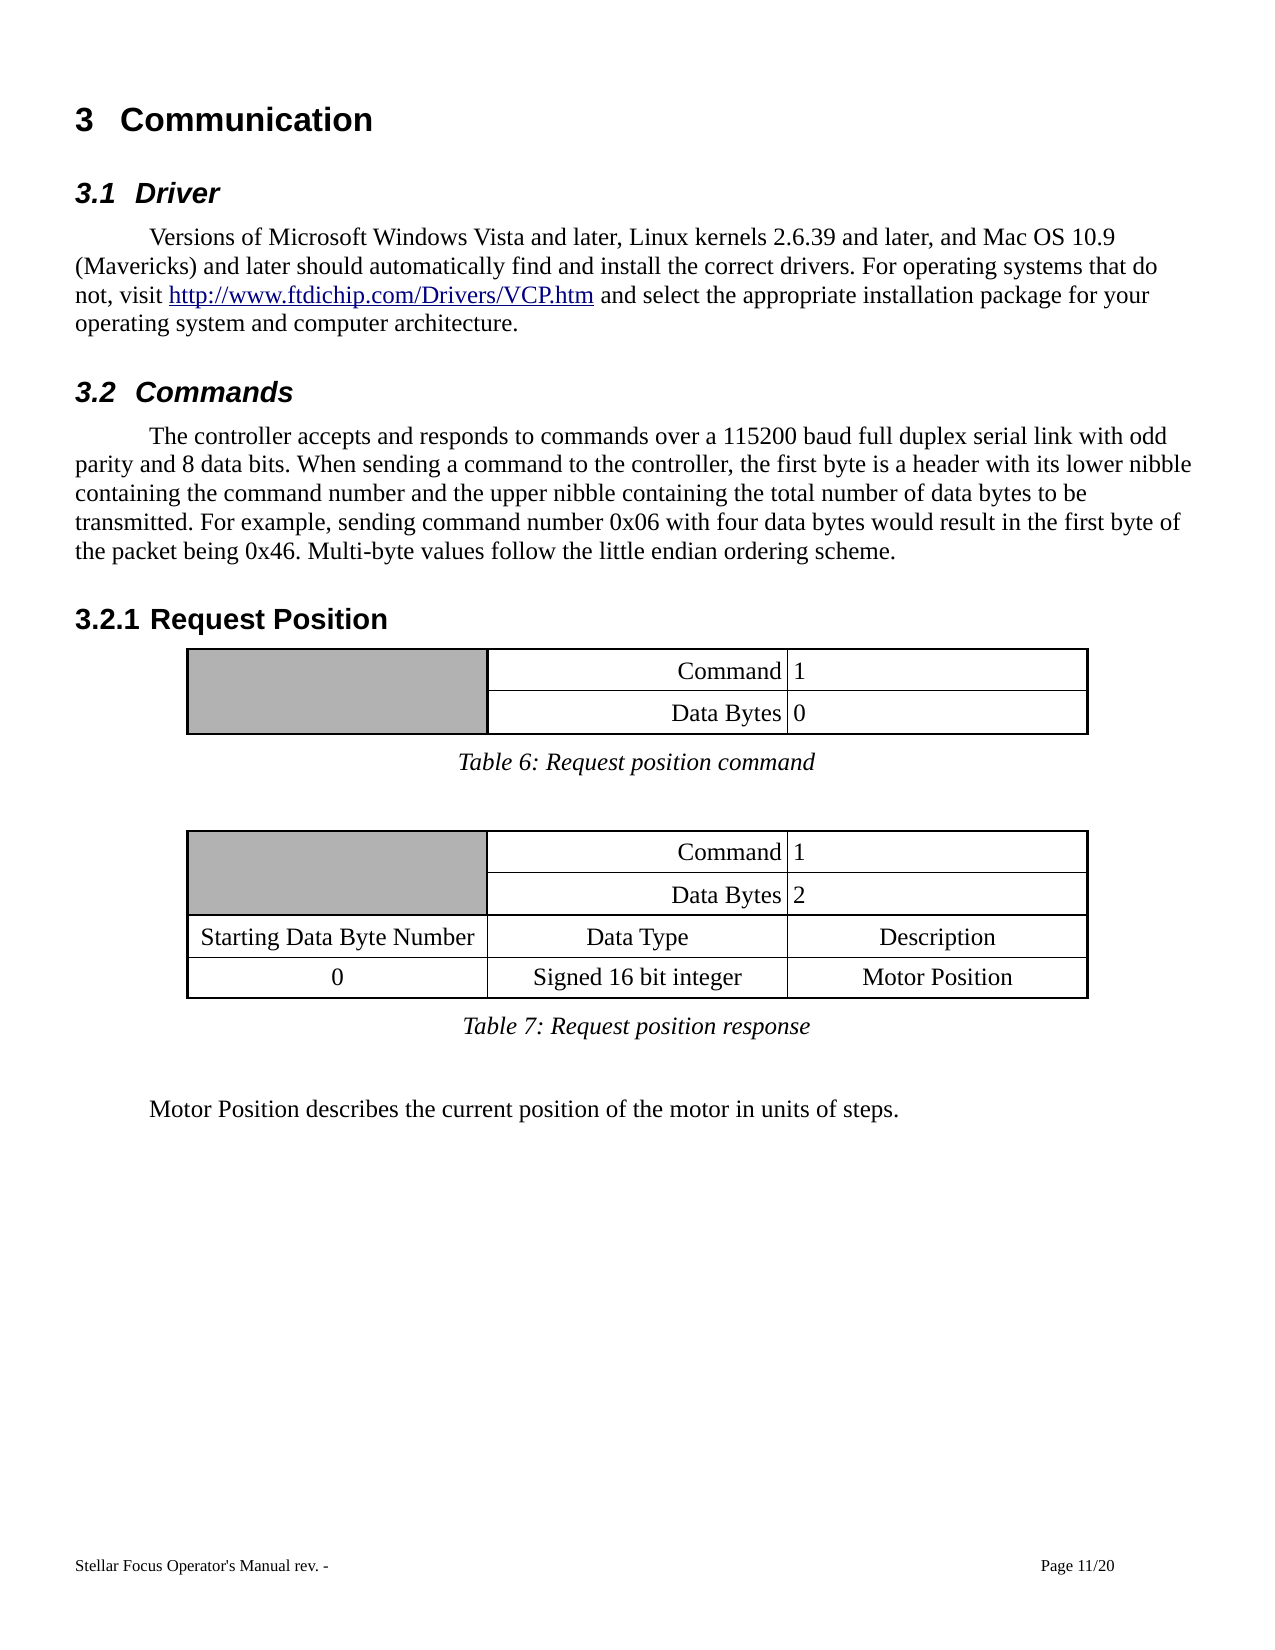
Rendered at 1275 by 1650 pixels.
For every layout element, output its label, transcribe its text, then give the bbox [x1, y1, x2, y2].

table_cell Description [788, 916, 1086, 957]
table_header 1 [788, 832, 1086, 872]
text Table 7: Request position response [75, 1011, 1200, 1040]
subtitle Driver [75, 176, 1200, 210]
subtitle Request Position [75, 602, 1200, 636]
table_header 1 [788, 650, 1086, 690]
table_cell Starting Data Byte Number [189, 916, 487, 957]
table_header Command [488, 832, 787, 872]
table_cell 0 [189, 958, 487, 997]
table_cell Signed 16 bit integer [488, 958, 787, 997]
table_header [189, 650, 486, 733]
table_cell 0 [788, 691, 1086, 733]
table_cell Motor Position [788, 958, 1086, 997]
table_header [189, 832, 486, 914]
text The controller accepts and responds to commands over a 115200 baud full duplex serial link with odd parity and 8 data bits. When sending a command to the controller, the first byte is a header with its lower nibble containing the command number and the upper nibble containing the total number of data bytes to be transmitted. For example, sending command number 0x06 with four data bytes would result in the first byte of the packet being 0x46. Multi-byte values follow the little endian ordering scheme. [75, 421, 1200, 564]
text Table 6: Request position command [75, 747, 1200, 776]
table_cell 2 [788, 873, 1086, 914]
table_cell Data Type [488, 916, 787, 957]
table_cell Data Bytes [488, 873, 787, 914]
subtitle Communication [75, 100, 1200, 139]
table_header Command [489, 650, 787, 690]
subtitle Commands [75, 375, 1200, 408]
text Motor Position describes the current position of the motor in units of steps. [75, 1094, 1200, 1123]
text Versions of Microsoft Windows Vista and later, Linux kernels 2.6.39 and later, and Mac OS 10.9 (Mavericks) and later should automatically find and install the correct drivers. For operating systems that do not, visit http://www.ftdichip.com/Drivers/VCP.htm and select the appropriate installation package for your operating system and computer architecture. [75, 222, 1200, 337]
table_cell Data Bytes [489, 691, 787, 733]
